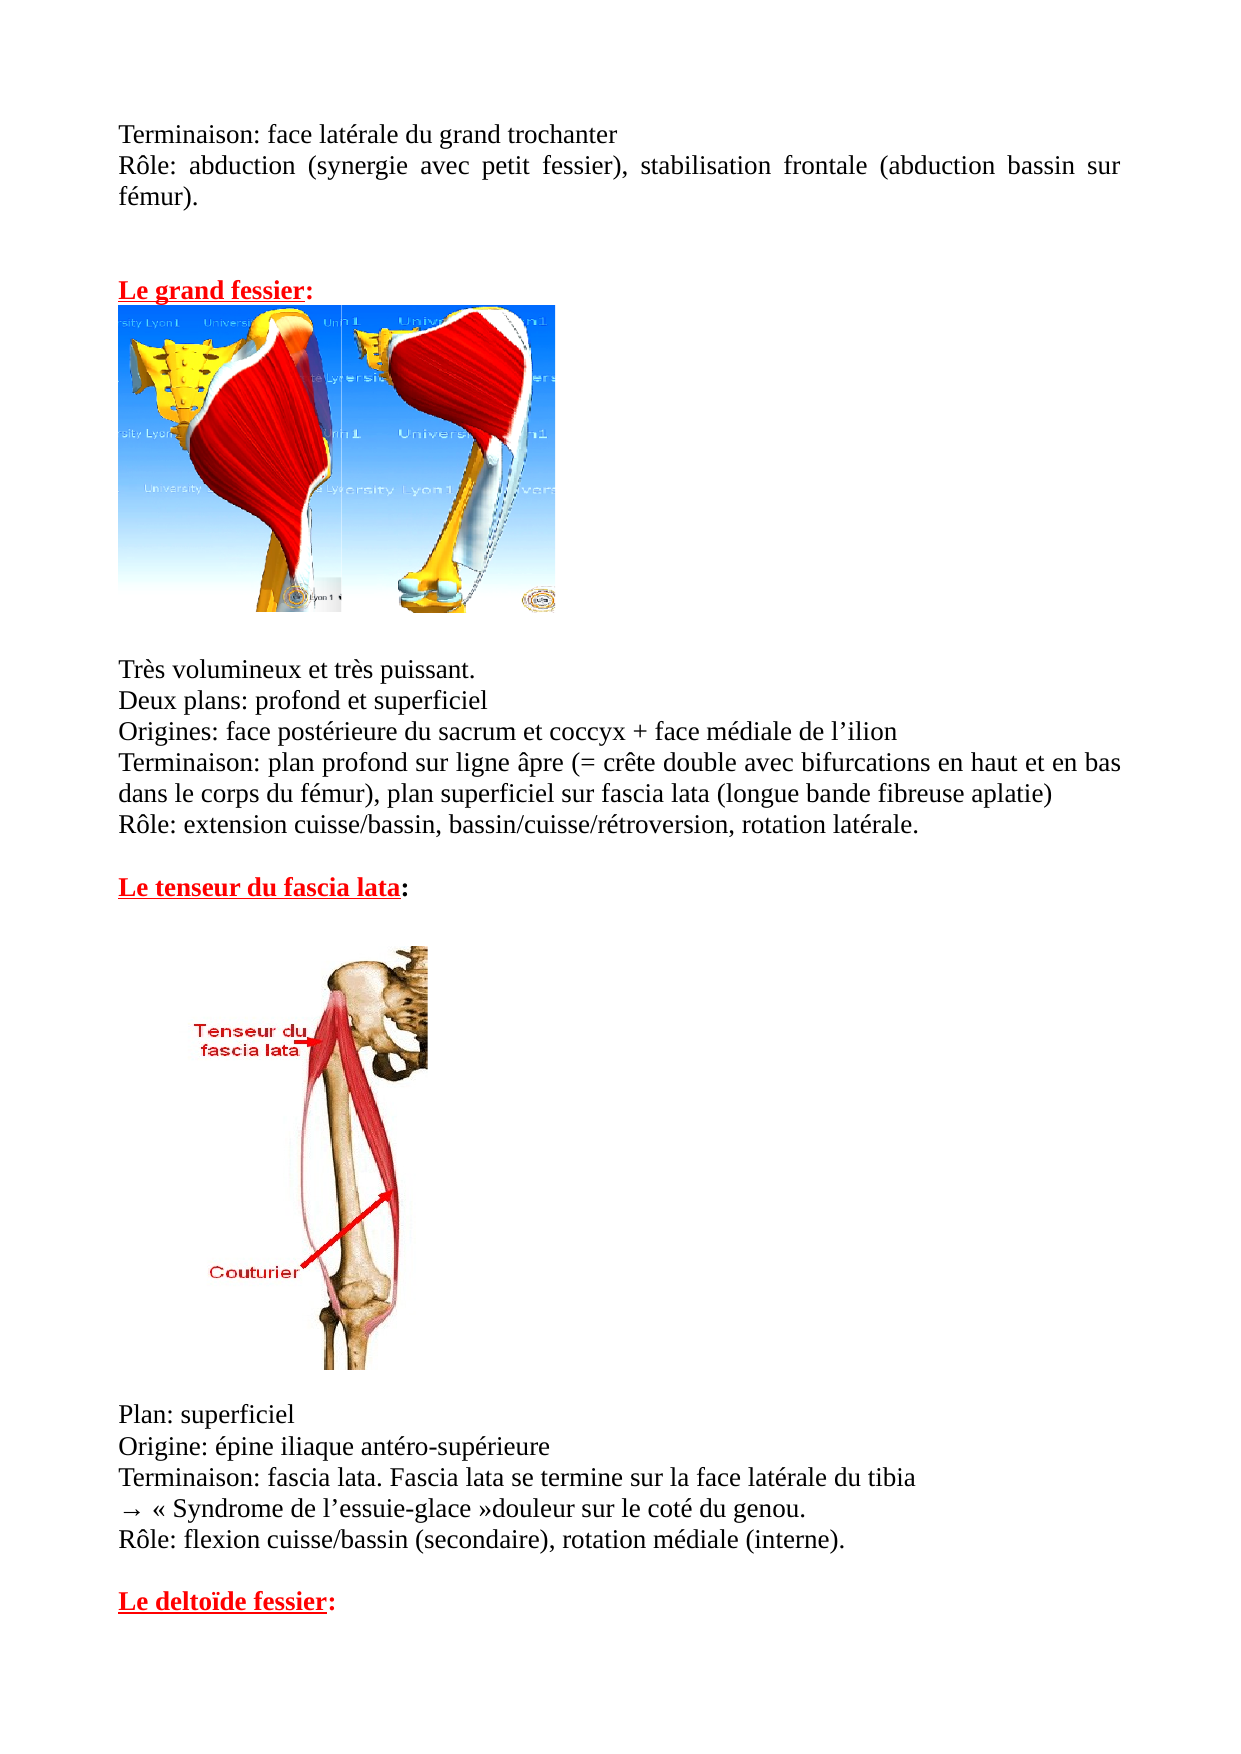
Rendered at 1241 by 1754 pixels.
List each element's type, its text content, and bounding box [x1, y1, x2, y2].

text Rôle: abduction (synergie avec petit fessier), stabilisation frontale (abduction bassin sur fémur). [118, 149, 1122, 212]
text Origine: épine iliaque antéro-supérieure [118, 1429, 1122, 1461]
picture [132, 946, 428, 1370]
picture [118, 305, 555, 613]
text Terminaison: face latérale du grand trochanter [118, 118, 1122, 149]
text Le tenseur du fascia lata: [118, 871, 1122, 902]
text Terminaison: plan profond sur ligne âpre (= crête double avec bifurcations en haut et en bas dans le corps du fémur), plan superficiel sur fascia lata (longue bande fibreuse aplatie) [118, 746, 1122, 808]
text → « Syndrome de l’essuie-glace »douleur sur le coté du genou. [118, 1492, 1122, 1523]
text Rôle: extension cuisse/bassin, bassin/cuisse/rétroversion, rotation latérale. [118, 808, 1122, 839]
text Deux plans: profond et superficiel [118, 684, 1122, 715]
text Le grand fessier: [118, 274, 1122, 305]
text Rôle: flexion cuisse/bassin (secondaire), rotation médiale (interne). [118, 1523, 1122, 1554]
text Le deltoïde fessier: [118, 1585, 1122, 1616]
text Origines: face postérieure du sacrum et coccyx + face médiale de l’ilion [118, 715, 1122, 746]
text Plan: superficiel [118, 1398, 1122, 1429]
text Terminaison: fascia lata. Fascia lata se termine sur la face latérale du tibia [118, 1461, 1122, 1492]
text Très volumineux et très puissant. [118, 653, 1122, 684]
